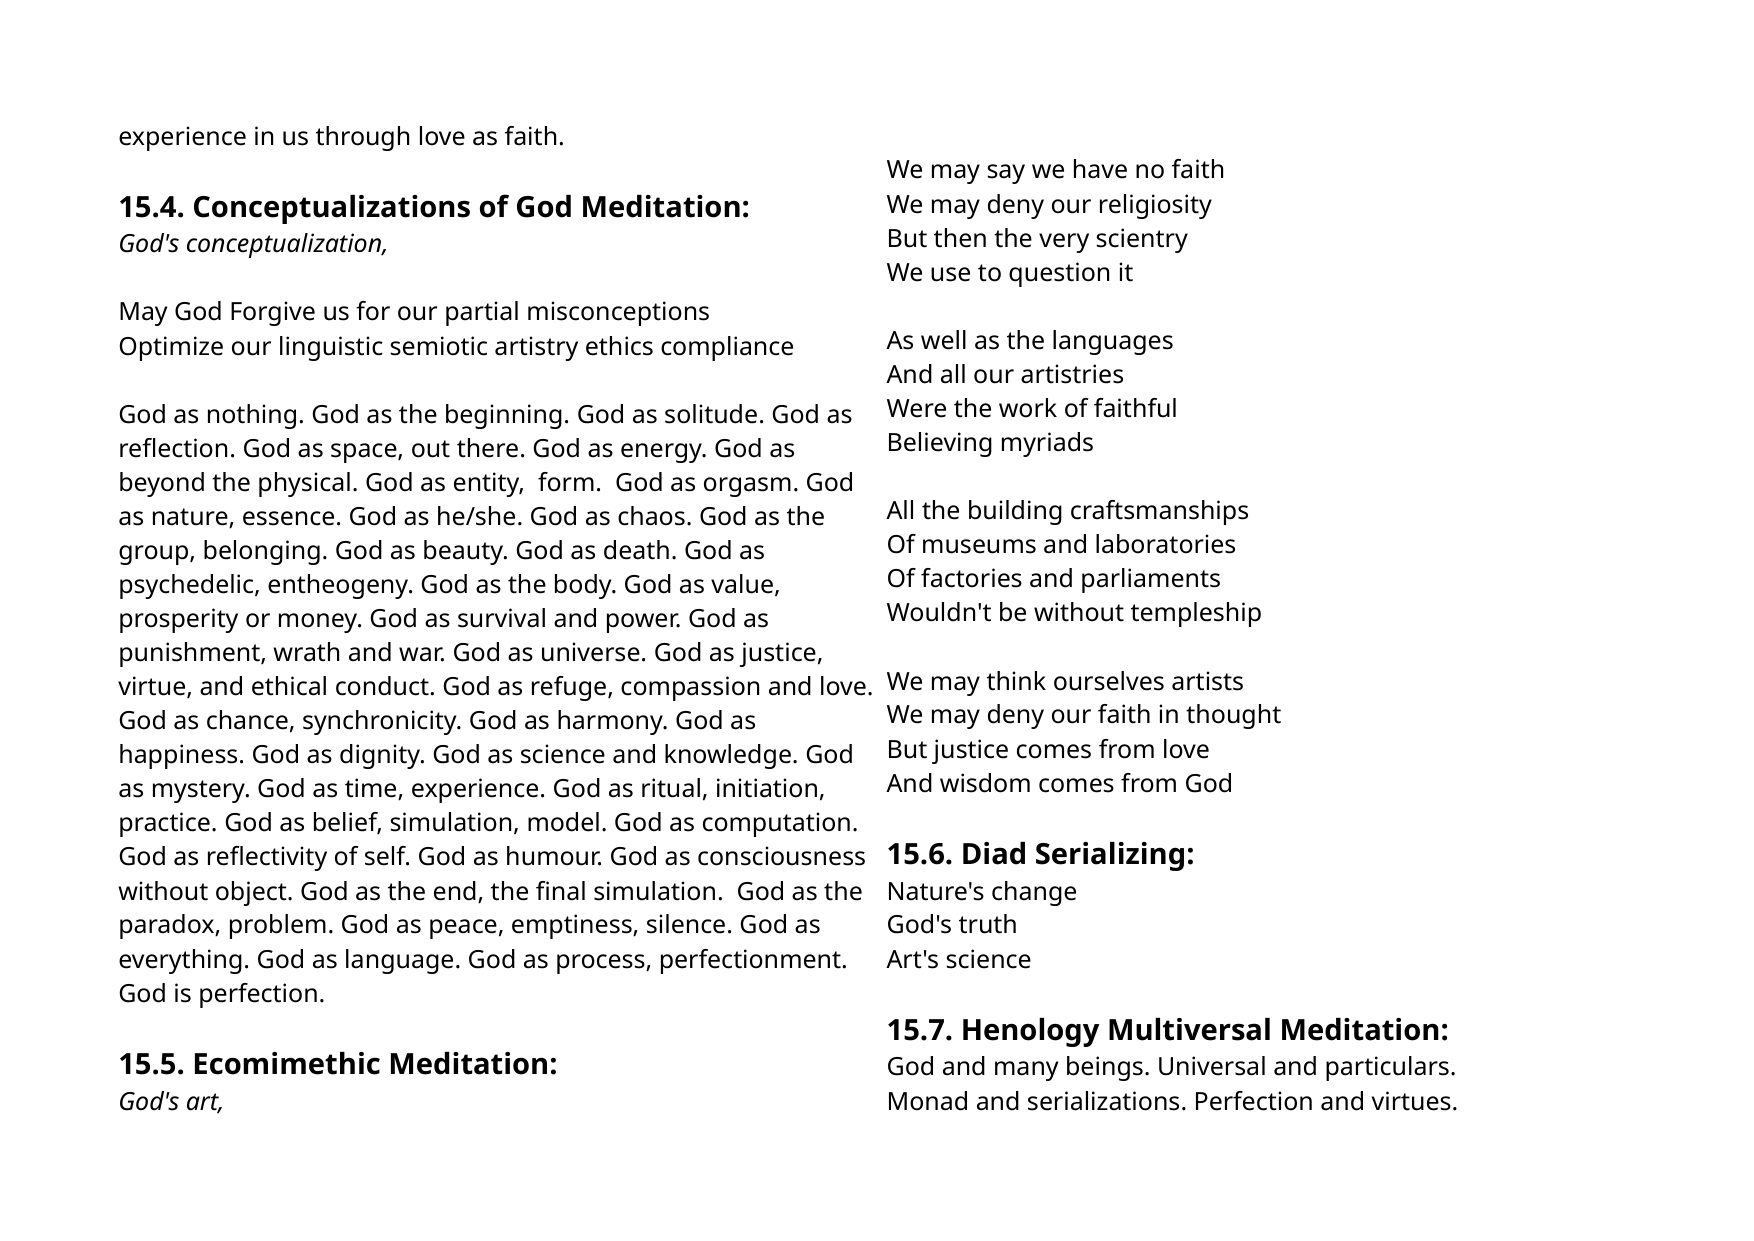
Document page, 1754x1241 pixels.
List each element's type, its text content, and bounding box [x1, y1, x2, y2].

text But justice comes from love [886, 731, 1636, 765]
text Nature's change [886, 873, 1636, 907]
text God's art, [118, 1083, 877, 1117]
text We may deny our faith in thought [886, 697, 1636, 731]
text We may deny our religiosity [886, 186, 1636, 220]
text And wisdom comes from God [886, 765, 1636, 799]
text Believing myriads [886, 425, 1636, 459]
text But then the very scientry [886, 220, 1636, 254]
text And all our artistries [886, 357, 1636, 391]
text Art's science [886, 941, 1636, 975]
text God as nothing. God as the beginning. God as solitude. God as reflection. God as space, out there. God as energy. God as beyond the physical. God as entity, form. God as orgasm. God as nature, essence. God as he/she. God as chaos. God as the group, belonging. God as beauty. God as death. God as psychedelic, entheogeny. God as the body. God as value, prosperity or money. God as survival and power. God as punishment, wrath and war. God as universe. God as justice, virtue, and ethical conduct. God as refuge, compassion and love. God as chance, synchronicity. God as harmony. God as happiness. God as dignity. God as science and knowledge. God as mystery. God as time, experience. God as ritual, initiation, practice. God as belief, simulation, model. God as computation. God as reflectivity of self. God as humour. God as consciousness without object. God as the end, the final simulation. God as the paradox, problem. God as peace, emptiness, silence. God as everything. God as language. God as process, perfectionment. God is perfection. [118, 396, 877, 1009]
text 15.4. Conceptualizations of God Meditation: [118, 186, 877, 226]
text Of museums and laboratories [886, 527, 1636, 561]
text As well as the languages [886, 322, 1636, 357]
text experience in us through love as faith. [118, 118, 877, 152]
text Wouldn't be without templeship [886, 595, 1636, 629]
text May God Forgive us for our partial misconceptions [118, 294, 877, 328]
text We may say we have no faith [886, 152, 1636, 186]
text All the building craftsmanships [886, 493, 1636, 527]
text God's conceptualization, [118, 226, 877, 260]
text Monad and serializations. Perfection and virtues. [886, 1083, 1636, 1117]
text God and many beings. Universal and particulars. [886, 1049, 1636, 1083]
text We may think ourselves artists [886, 663, 1636, 697]
text God's truth [886, 907, 1636, 941]
text Optimize our linguistic semiotic artistry ethics compliance [118, 328, 877, 362]
text 15.7. Henology Multiversal Meditation: [886, 1009, 1636, 1049]
text Were the work of faithful [886, 391, 1636, 425]
text 15.5. Ecomimethic Meditation: [118, 1043, 877, 1083]
text Of factories and parliaments [886, 561, 1636, 595]
text 15.6. Diad Serializing: [886, 833, 1636, 873]
text We use to question it [886, 254, 1636, 288]
